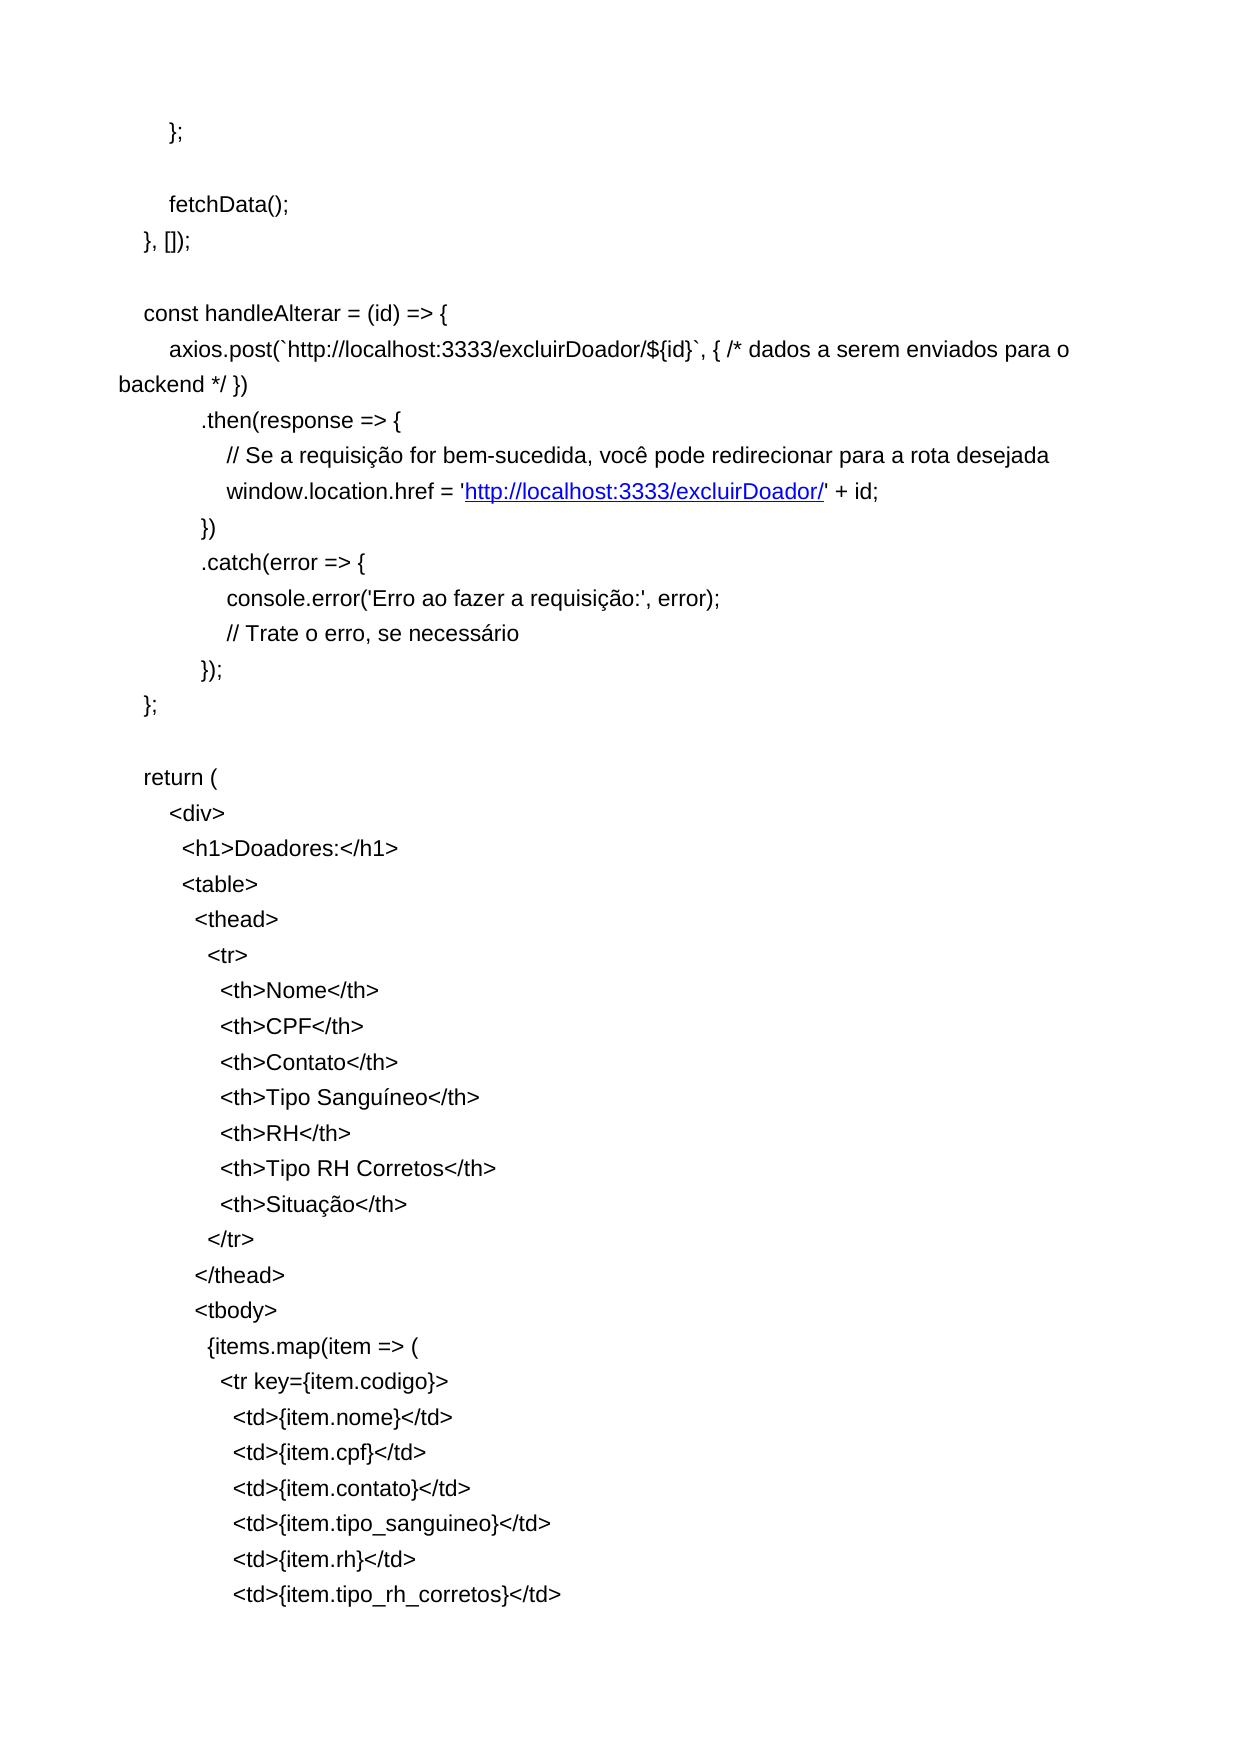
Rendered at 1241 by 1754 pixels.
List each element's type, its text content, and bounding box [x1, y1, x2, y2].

text <td>{item.nome}</td> [118, 1404, 1122, 1430]
text // Trate o erro, se necessário [118, 620, 1122, 646]
text <th>RH</th> [118, 1119, 1122, 1146]
text <th>Nome</th> [118, 977, 1122, 1004]
text window.location.href = 'http://localhost:3333/excluirDoador/' + id; [118, 478, 1122, 504]
text <h1>Doadores:</h1> [118, 835, 1122, 862]
text <td>{item.cpf}</td> [118, 1439, 1122, 1466]
text <th>CPF</th> [118, 1013, 1122, 1039]
text <th>Contato</th> [118, 1048, 1122, 1075]
text }; [118, 691, 1122, 717]
text <table> [118, 871, 1122, 897]
text const handleAlterar = (id) => { [118, 300, 1122, 327]
text <th>Tipo Sanguíneo</th> [118, 1084, 1122, 1110]
text <td>{item.rh}</td> [118, 1546, 1122, 1572]
text // Se a requisição for bem-sucedida, você pode redirecionar para a rota desejada [118, 442, 1122, 469]
text }; [118, 118, 1122, 144]
text {items.map(item => ( [118, 1333, 1122, 1359]
text <th>Situação</th> [118, 1191, 1122, 1217]
text <div> [118, 800, 1122, 826]
text <th>Tipo RH Corretos</th> [118, 1155, 1122, 1181]
text }); [118, 656, 1122, 682]
text return ( [118, 764, 1122, 791]
text <tbody> [118, 1297, 1122, 1323]
text fetchData(); [118, 191, 1122, 218]
text console.error('Erro ao fazer a requisição:', error); [118, 584, 1122, 611]
text axios.post(`http://localhost:3333/excluirDoador/${id}`, { /* dados a serem enviados para o backend */ }) [118, 336, 1122, 398]
text }) [118, 513, 1122, 540]
text </tr> [118, 1226, 1122, 1252]
text .catch(error => { [118, 549, 1122, 575]
text </thead> [118, 1262, 1122, 1288]
text <thead> [118, 906, 1122, 933]
text <tr> [118, 942, 1122, 968]
text <td>{item.contato}</td> [118, 1475, 1122, 1501]
text <td>{item.tipo_sanguineo}</td> [118, 1510, 1122, 1537]
text <td>{item.tipo_rh_corretos}</td> [118, 1581, 1122, 1608]
text .then(response => { [118, 407, 1122, 433]
text <tr key={item.codigo}> [118, 1368, 1122, 1394]
text }, []); [118, 227, 1122, 253]
